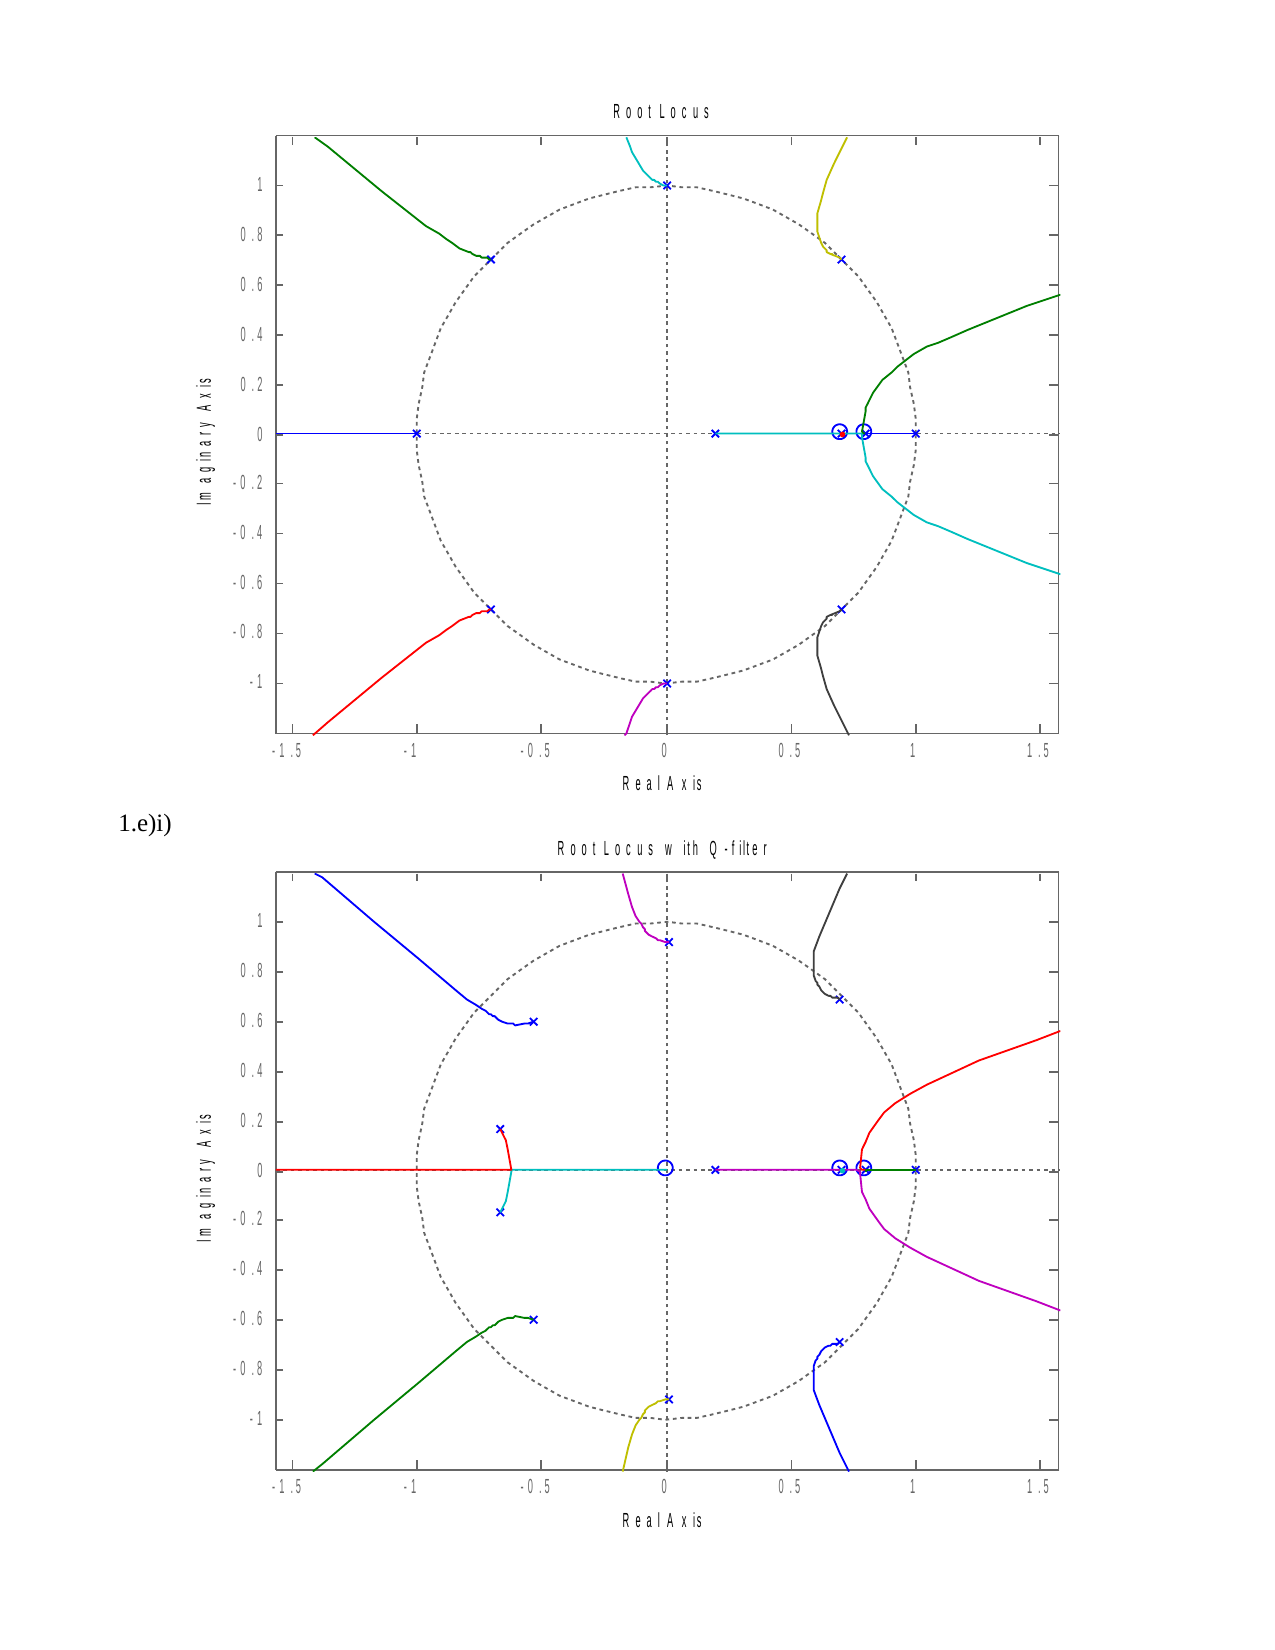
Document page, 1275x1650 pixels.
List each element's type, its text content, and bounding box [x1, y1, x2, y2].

text 1.e)i) [118, 808, 1157, 837]
